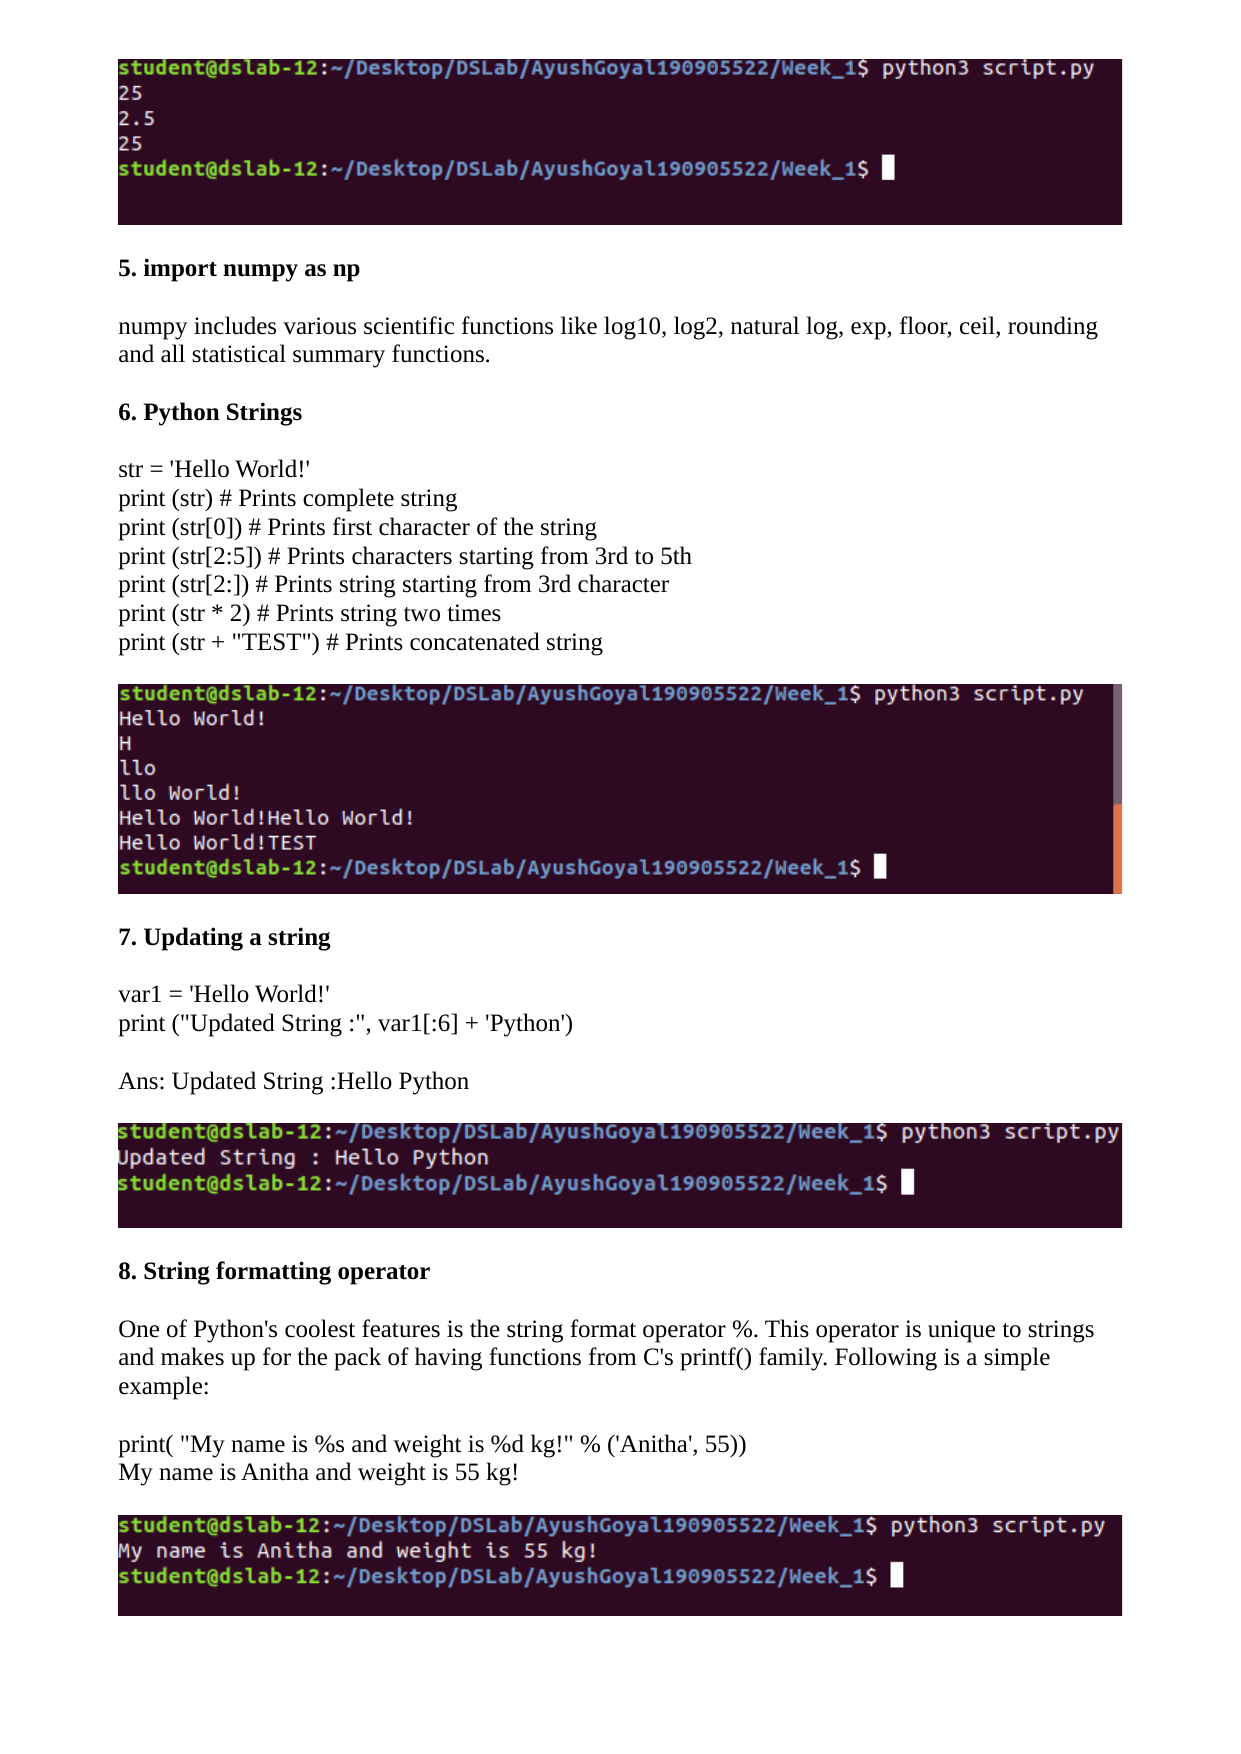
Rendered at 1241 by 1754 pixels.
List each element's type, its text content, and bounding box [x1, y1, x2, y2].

text 8. String formatting operator [118, 1256, 1122, 1285]
picture [118, 684, 1123, 894]
text var1 = 'Hello World!' [118, 979, 1122, 1008]
text str = 'Hello World!' [118, 454, 1122, 483]
picture [118, 1123, 1123, 1228]
text print (str) # Prints complete string [118, 483, 1122, 512]
text 7. Updating a string [118, 922, 1122, 951]
text print (str[2:]) # Prints string starting from 3rd character [118, 569, 1122, 598]
text print (str * 2) # Prints string two times [118, 598, 1122, 627]
text One of Python's coolest features is the string format operator %. This operator is unique to strings and makes up for the pack of having functions from C's printf() family. Following is a simple example: [118, 1314, 1122, 1400]
text numpy includes various scientific functions like log10, log2, natural log, exp, floor, ceil, rounding and all statistical summary functions. [118, 311, 1122, 368]
text print (str + "TEST") # Prints concatenated string [118, 627, 1122, 656]
text My name is Anitha and weight is 55 kg! [118, 1457, 1122, 1486]
text 5. import numpy as np [118, 253, 1122, 282]
text print (str[0]) # Prints first character of the string [118, 512, 1122, 541]
text print( "My name is %s and weight is %d kg!" % ('Anitha', 55)) [118, 1429, 1122, 1457]
picture [118, 59, 1123, 225]
text print ("Updated String :", var1[:6] + 'Python') [118, 1008, 1122, 1037]
text 6. Python Strings [118, 397, 1122, 426]
text print (str[2:5]) # Prints characters starting from 3rd to 5th [118, 541, 1122, 569]
picture [118, 1515, 1123, 1616]
text Ans: Updated String :Hello Python [118, 1066, 1122, 1094]
